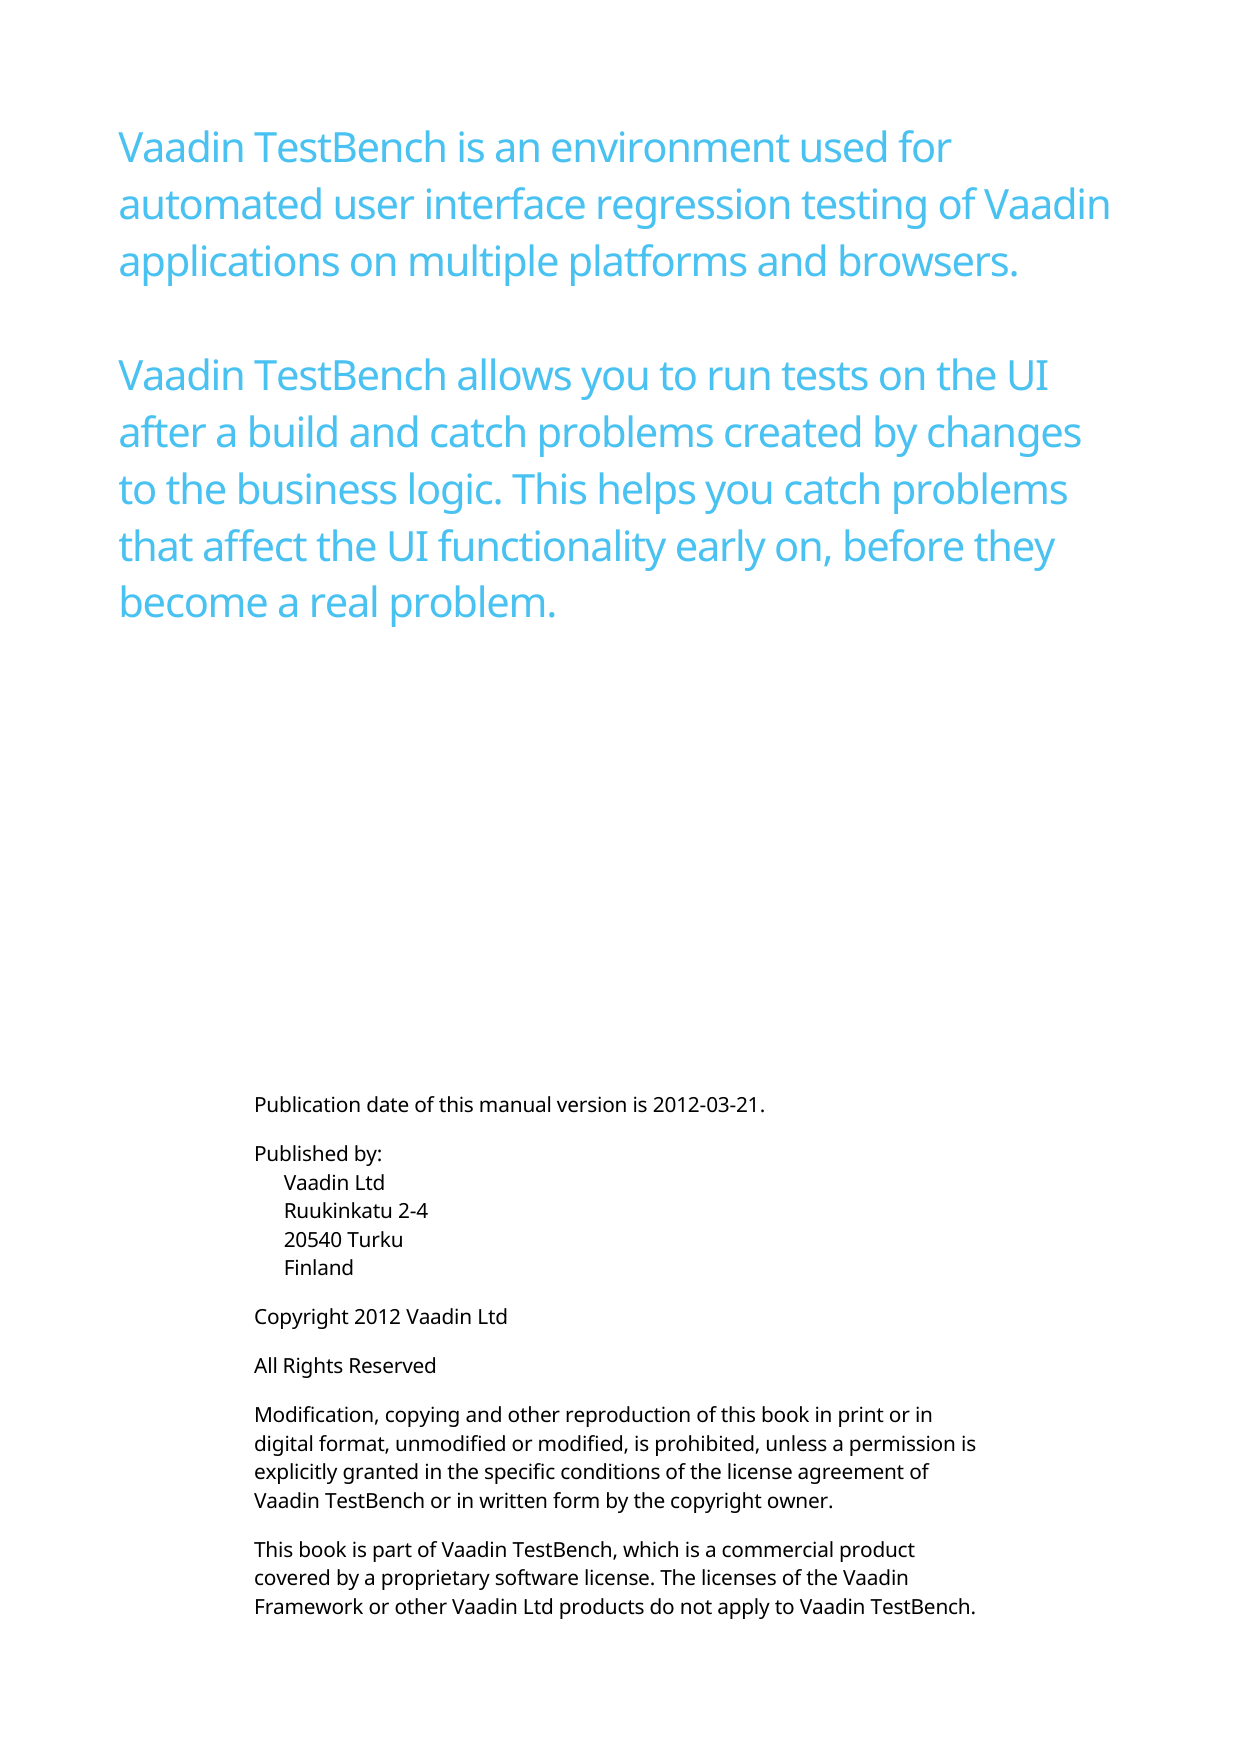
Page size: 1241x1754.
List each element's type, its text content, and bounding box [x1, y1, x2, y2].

text Modification, copying and other reproduction of this book in print or in digital format, unmodified or modified, is prohibited, unless a permission is explicitly granted in the specific conditions of the license agreement of Vaadin TestBench or in written form by the copyright owner. [254, 1401, 986, 1514]
text Vaadin TestBench is an environment used for automated user interface regression testing of Vaadin applications on multiple platforms and browsers. [118, 118, 1122, 288]
text All Rights Reserved [254, 1351, 986, 1380]
text This book is part of Vaadin TestBench, which is a commercial product covered by a proprietary software license. The licenses of the Vaadin Framework or other Vaadin Ltd products do not apply to Vaadin TestBench. [254, 1535, 986, 1620]
text Publication date of this manual version is 2012-03-21. [254, 1091, 986, 1119]
text Copyright 2012 Vaadin Ltd [254, 1302, 986, 1331]
text Vaadin TestBench allows you to run tests on the UI after a build and catch problems created by changes to the business logic. This helps you catch problems that affect the UI functionality early on, before they become a real problem. [118, 346, 1122, 630]
text Published by: Vaadin Ltd Ruukinkatu 2-4 20540 Turku Finland [254, 1139, 986, 1282]
